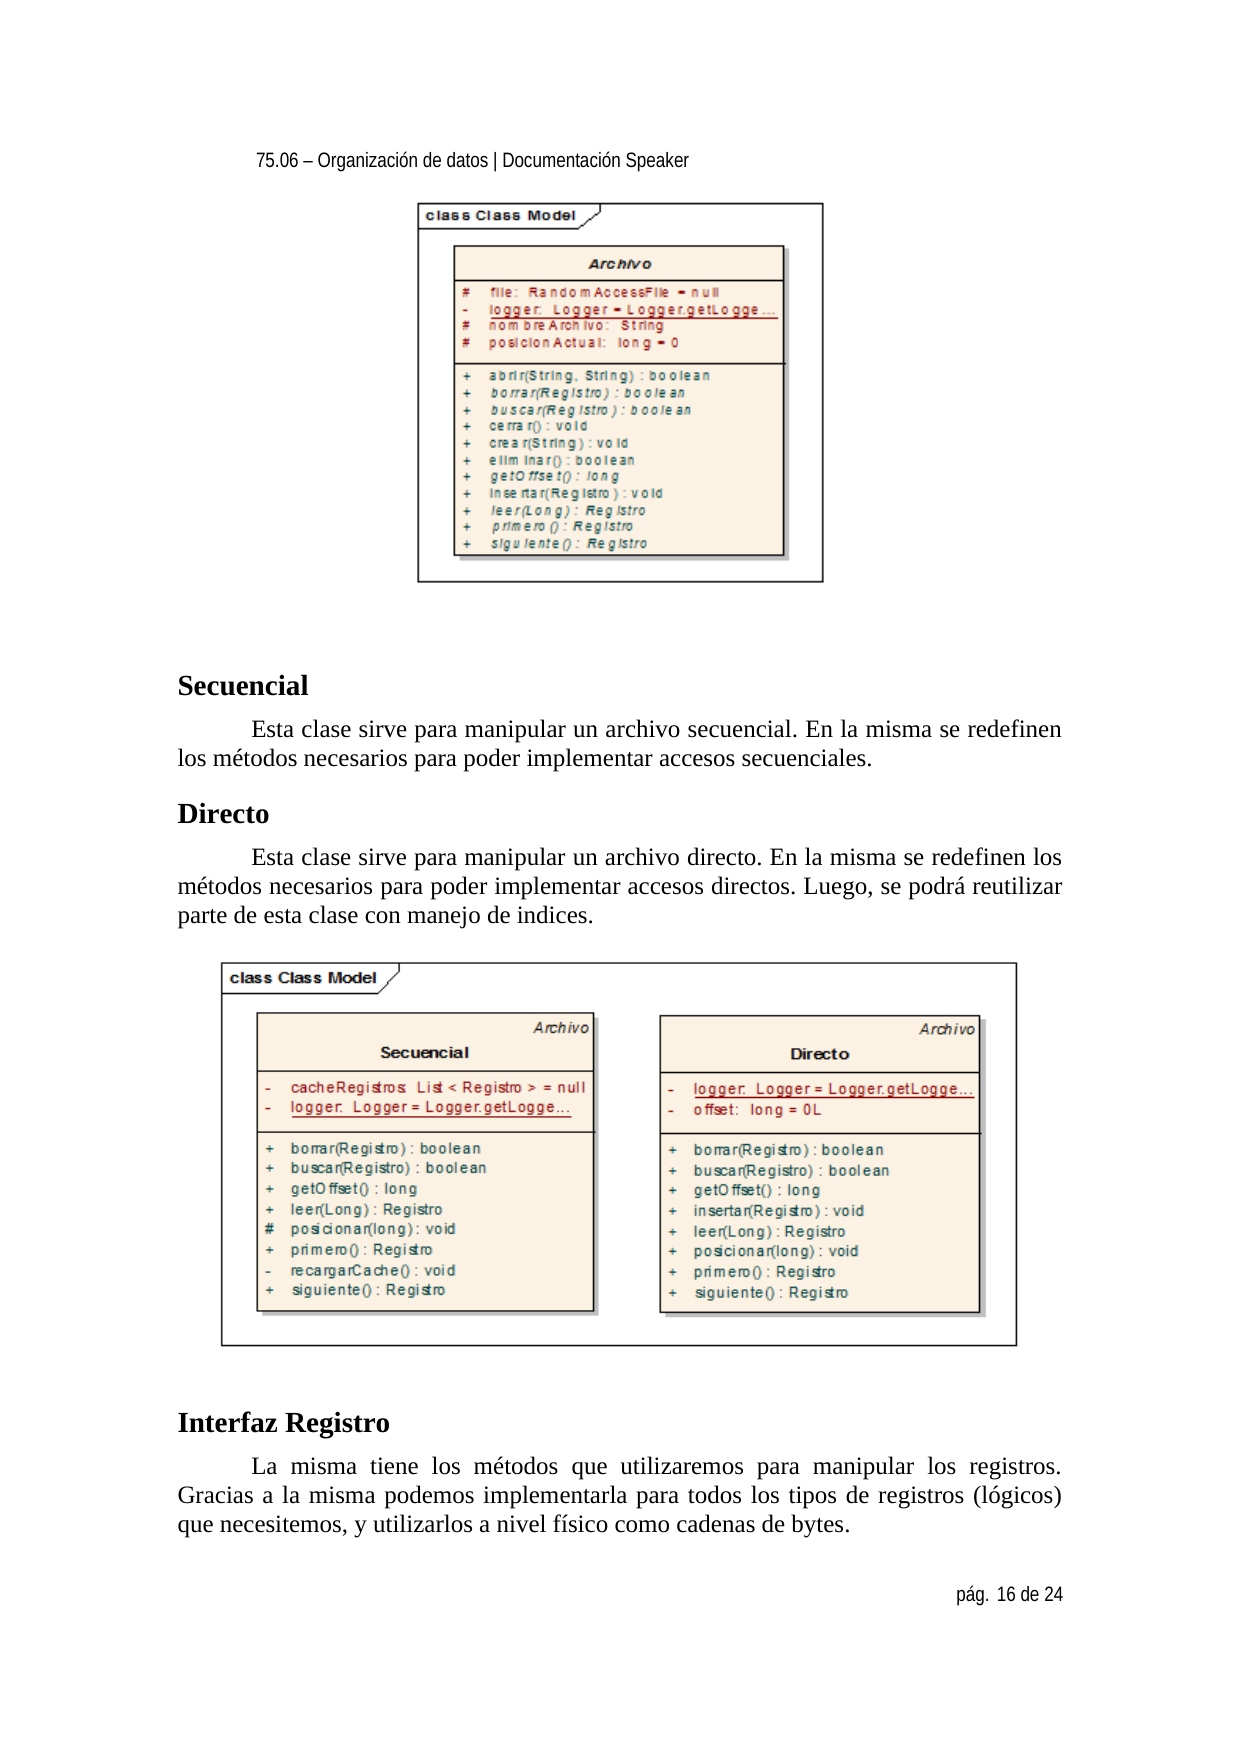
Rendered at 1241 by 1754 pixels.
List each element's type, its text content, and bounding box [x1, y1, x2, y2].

subtitle Interfaz Registro [177, 1405, 1063, 1439]
text Esta clase sirve para manipular un archivo directo. En la misma se redefinen los métodos necesarios para poder implementar accesos directos. Luego, se podrá reutilizar parte de esta clase con manejo de indices. [177, 842, 1063, 929]
picture [413, 201, 827, 586]
subtitle Secuencial [177, 668, 1063, 701]
text Esta clase sirve para manipular un archivo secuencial. En la misma se redefinen los métodos necesarios para poder implementar accesos secuenciales. [177, 714, 1063, 771]
subtitle Directo [177, 796, 1063, 830]
picture [217, 957, 1023, 1352]
text La misma tiene los métodos que utilizaremos para manipular los registros. Gracias a la misma podemos implementarla para todos los tipos de registros (lógicos) que necesitemos, y utilizarlos a nivel físico como cadenas de bytes. [177, 1451, 1063, 1538]
